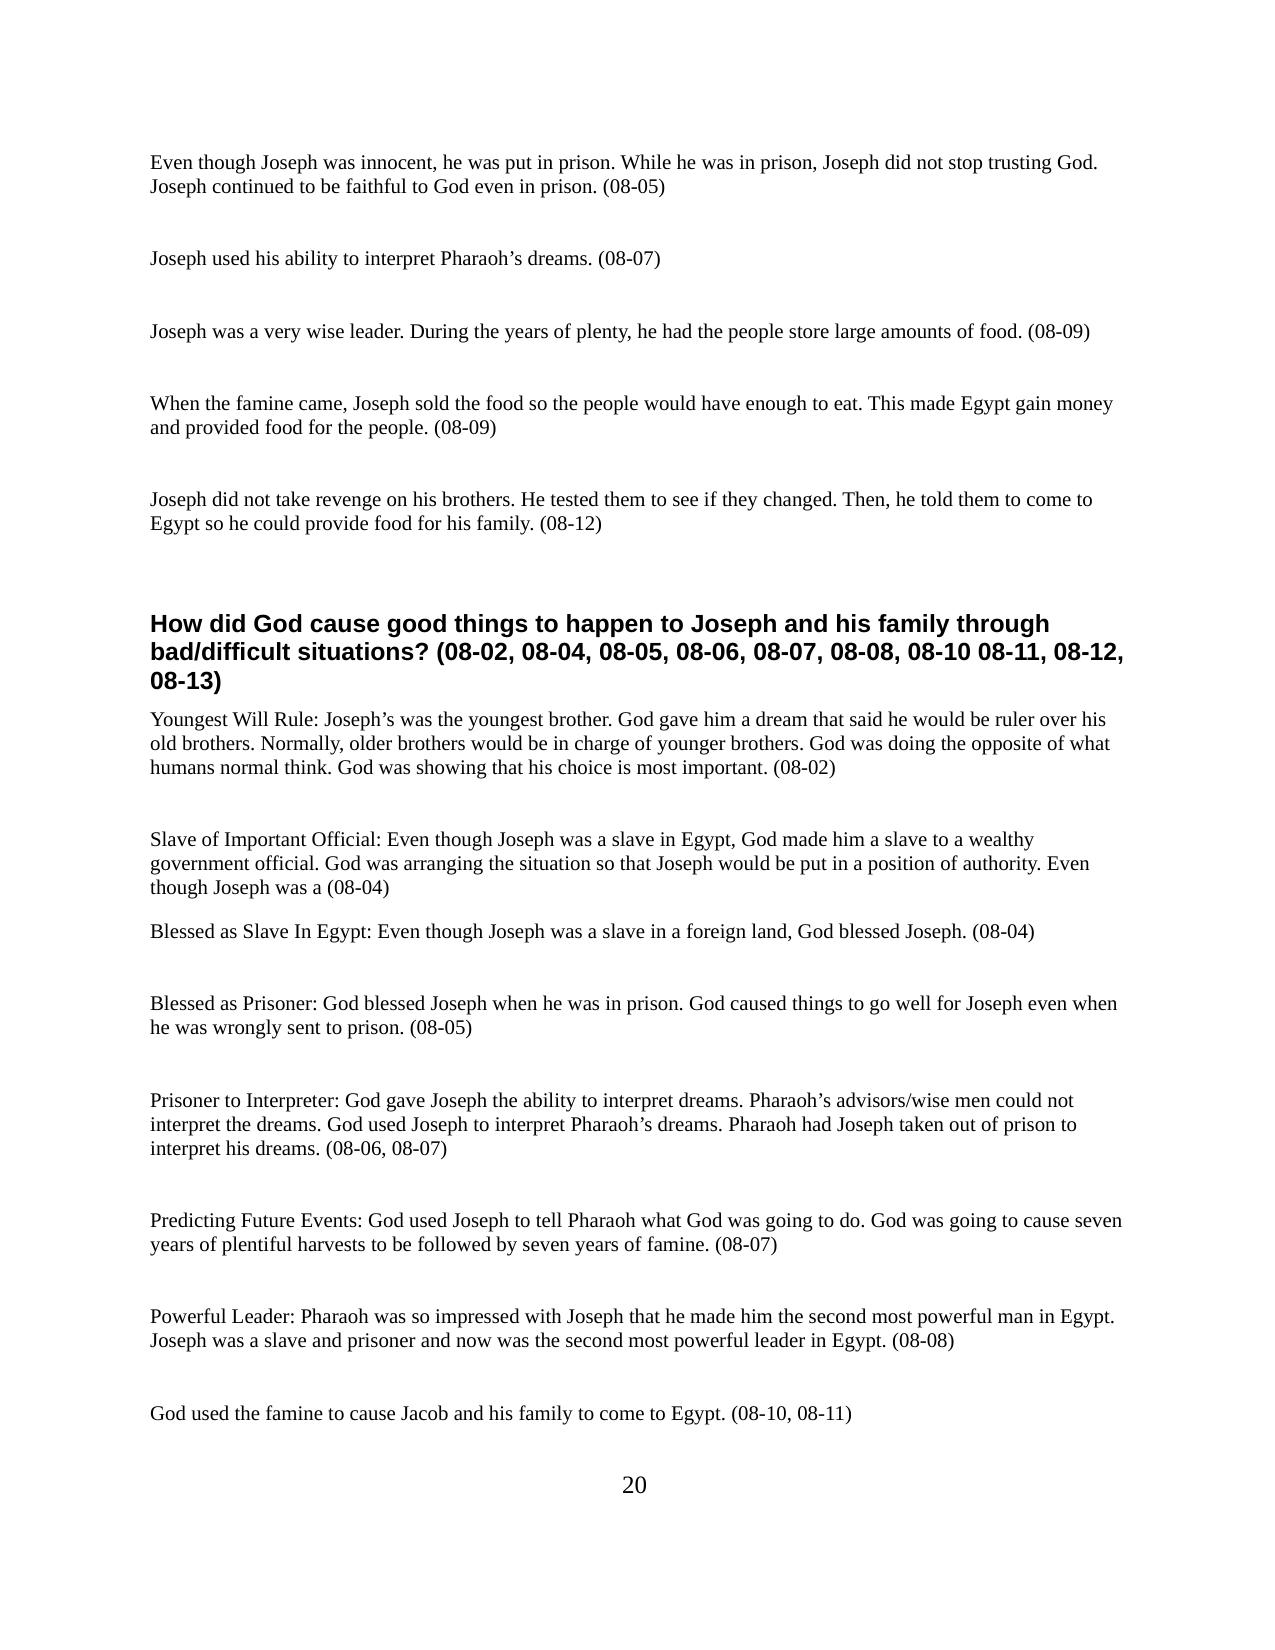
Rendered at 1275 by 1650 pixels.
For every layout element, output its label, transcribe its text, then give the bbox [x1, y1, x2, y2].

text Joseph was a very wise leader. During the years of plenty, he had the people store large amounts of food. (08-09) [150, 319, 1125, 343]
text Joseph did not take revenge on his brothers. He tested them to see if they changed. Then, he told them to come to Egypt so he could provide food for his family. (08-12) [150, 487, 1125, 535]
text Slave of Important Official: Even though Joseph was a slave in Egypt, God made him a slave to a wealthy government official. God was arranging the situation so that Joseph would be put in a position of authority. Even though Joseph was a (08-04) [150, 827, 1125, 899]
text Blessed as Slave In Egypt: Even though Joseph was a slave in a foreign land, God blessed Joseph. (08-04) [150, 919, 1125, 943]
subtitle How did God cause good things to happen to Joseph and his family through bad/difficult situations? (08-02, 08-04, 08-05, 08-06, 08-07, 08-08, 08-10 08-11, 08-12, 08-13) [150, 609, 1125, 694]
text God used the famine to cause Jacob and his family to come to Egypt. (08-10, 08-11) [150, 1401, 1125, 1425]
text Powerful Leader: Pharaoh was so impressed with Joseph that he made him the second most powerful man in Egypt. Joseph was a slave and prisoner and now was the second most powerful leader in Egypt. (08-08) [150, 1304, 1125, 1352]
text Even though Joseph was innocent, he was put in prison. While he was in prison, Joseph did not stop trusting God. Joseph continued to be faithful to God even in prison. (08-05) [150, 150, 1125, 198]
text Predicting Future Events: God used Joseph to tell Pharaoh what God was going to do. God was going to cause seven years of plentiful harvests to be followed by seven years of famine. (08-07) [150, 1208, 1125, 1256]
text When the famine came, Joseph sold the food so the people would have enough to eat. This made Egypt gain money and provided food for the people. (08-09) [150, 391, 1125, 439]
text Joseph used his ability to interpret Pharaoh’s dreams. (08-07) [150, 246, 1125, 270]
text Blessed as Prisoner: God blessed Joseph when he was in prison. God caused things to go well for Joseph even when he was wrongly sent to prison. (08-05) [150, 991, 1125, 1039]
text Youngest Will Rule: Joseph’s was the youngest brother. God gave him a dream that said he would be ruler over his old brothers. Normally, older brothers would be in charge of younger brothers. God was doing the opposite of what humans normal think. God was showing that his choice is most important. (08-02) [150, 707, 1125, 779]
text Prisoner to Interpreter: God gave Joseph the ability to interpret dreams. Pharaoh’s advisors/wise men could not interpret the dreams. God used Joseph to interpret Pharaoh’s dreams. Pharaoh had Joseph taken out of prison to interpret his dreams. (08-06, 08-07) [150, 1087, 1125, 1160]
